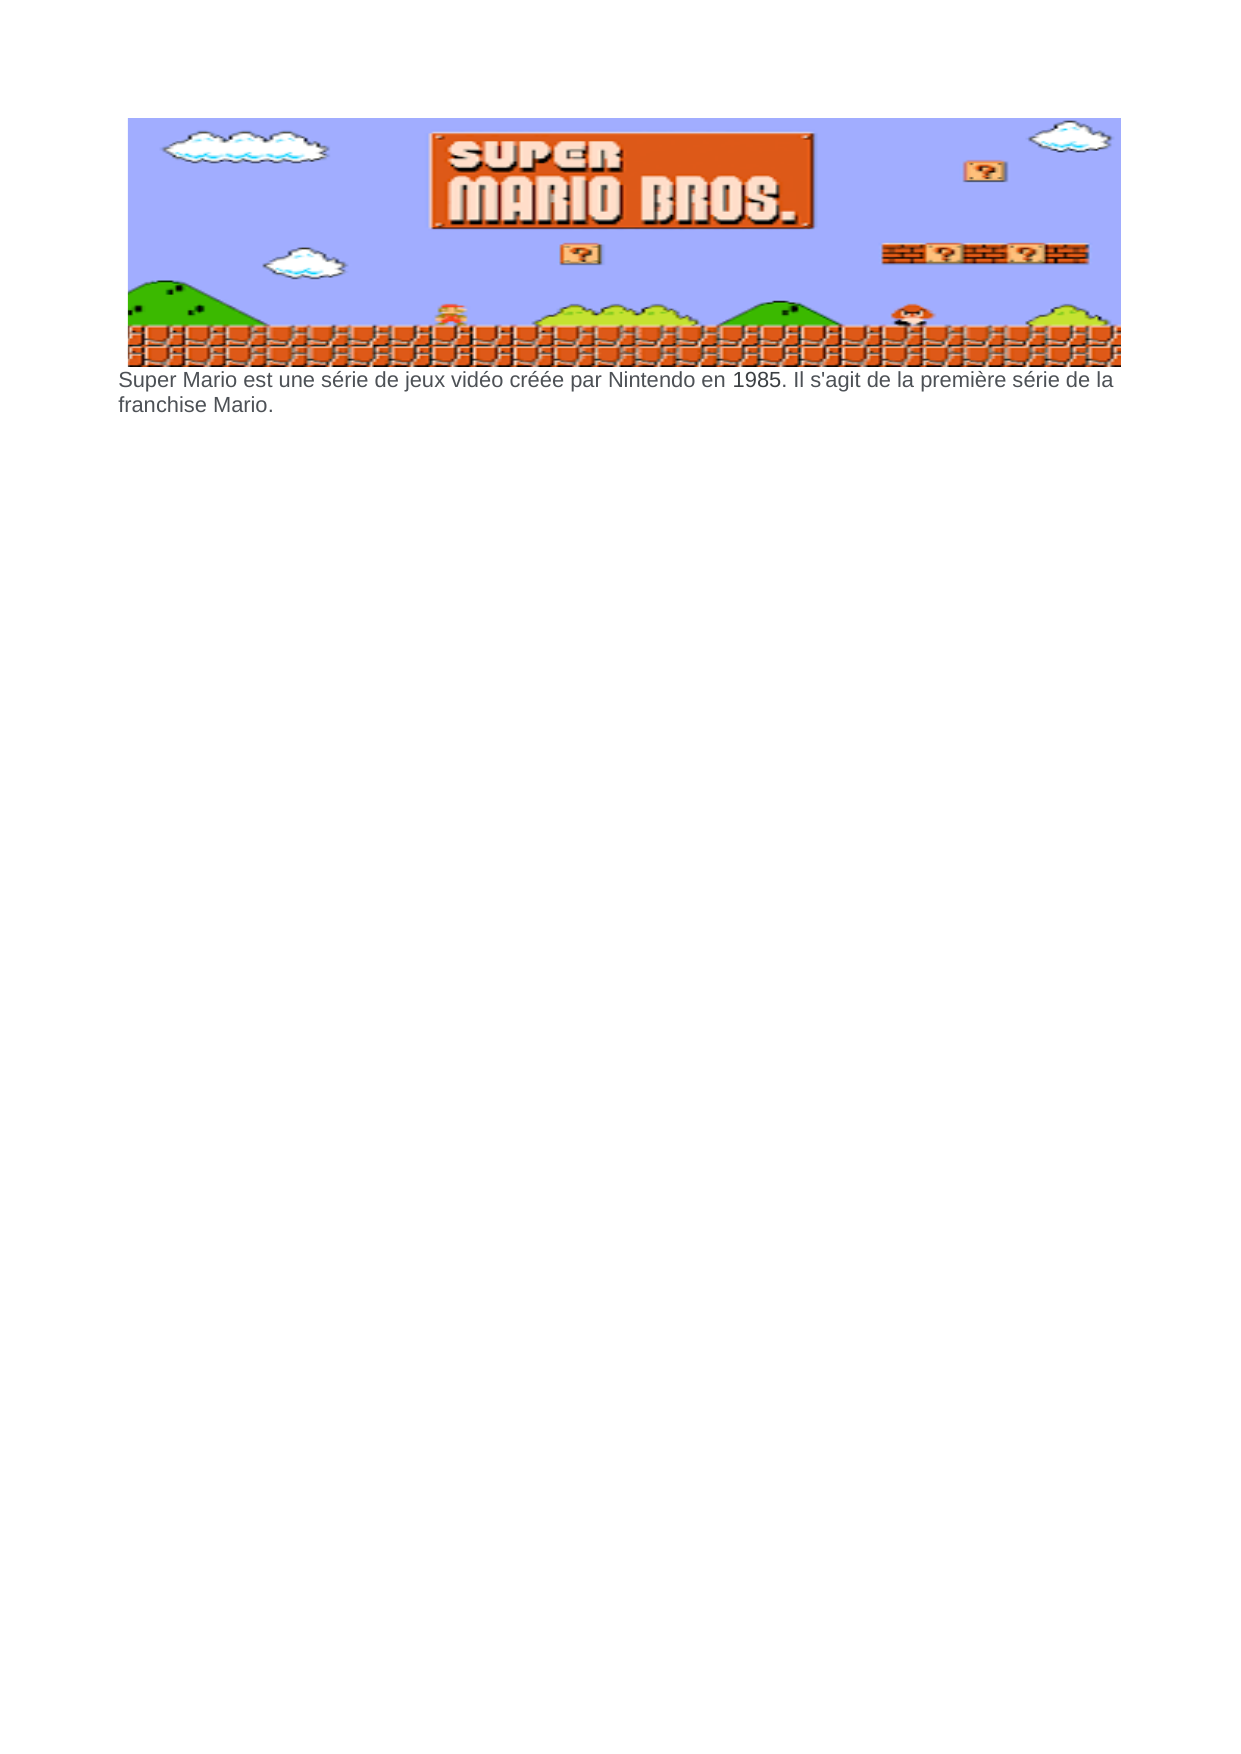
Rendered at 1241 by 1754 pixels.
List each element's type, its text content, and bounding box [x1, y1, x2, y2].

text Super Mario est une série de jeux vidéo créée par Nintendo en 1985. Il s'agit de la première série de la franchise Mario. [118, 118, 1122, 417]
picture [127, 118, 1121, 367]
